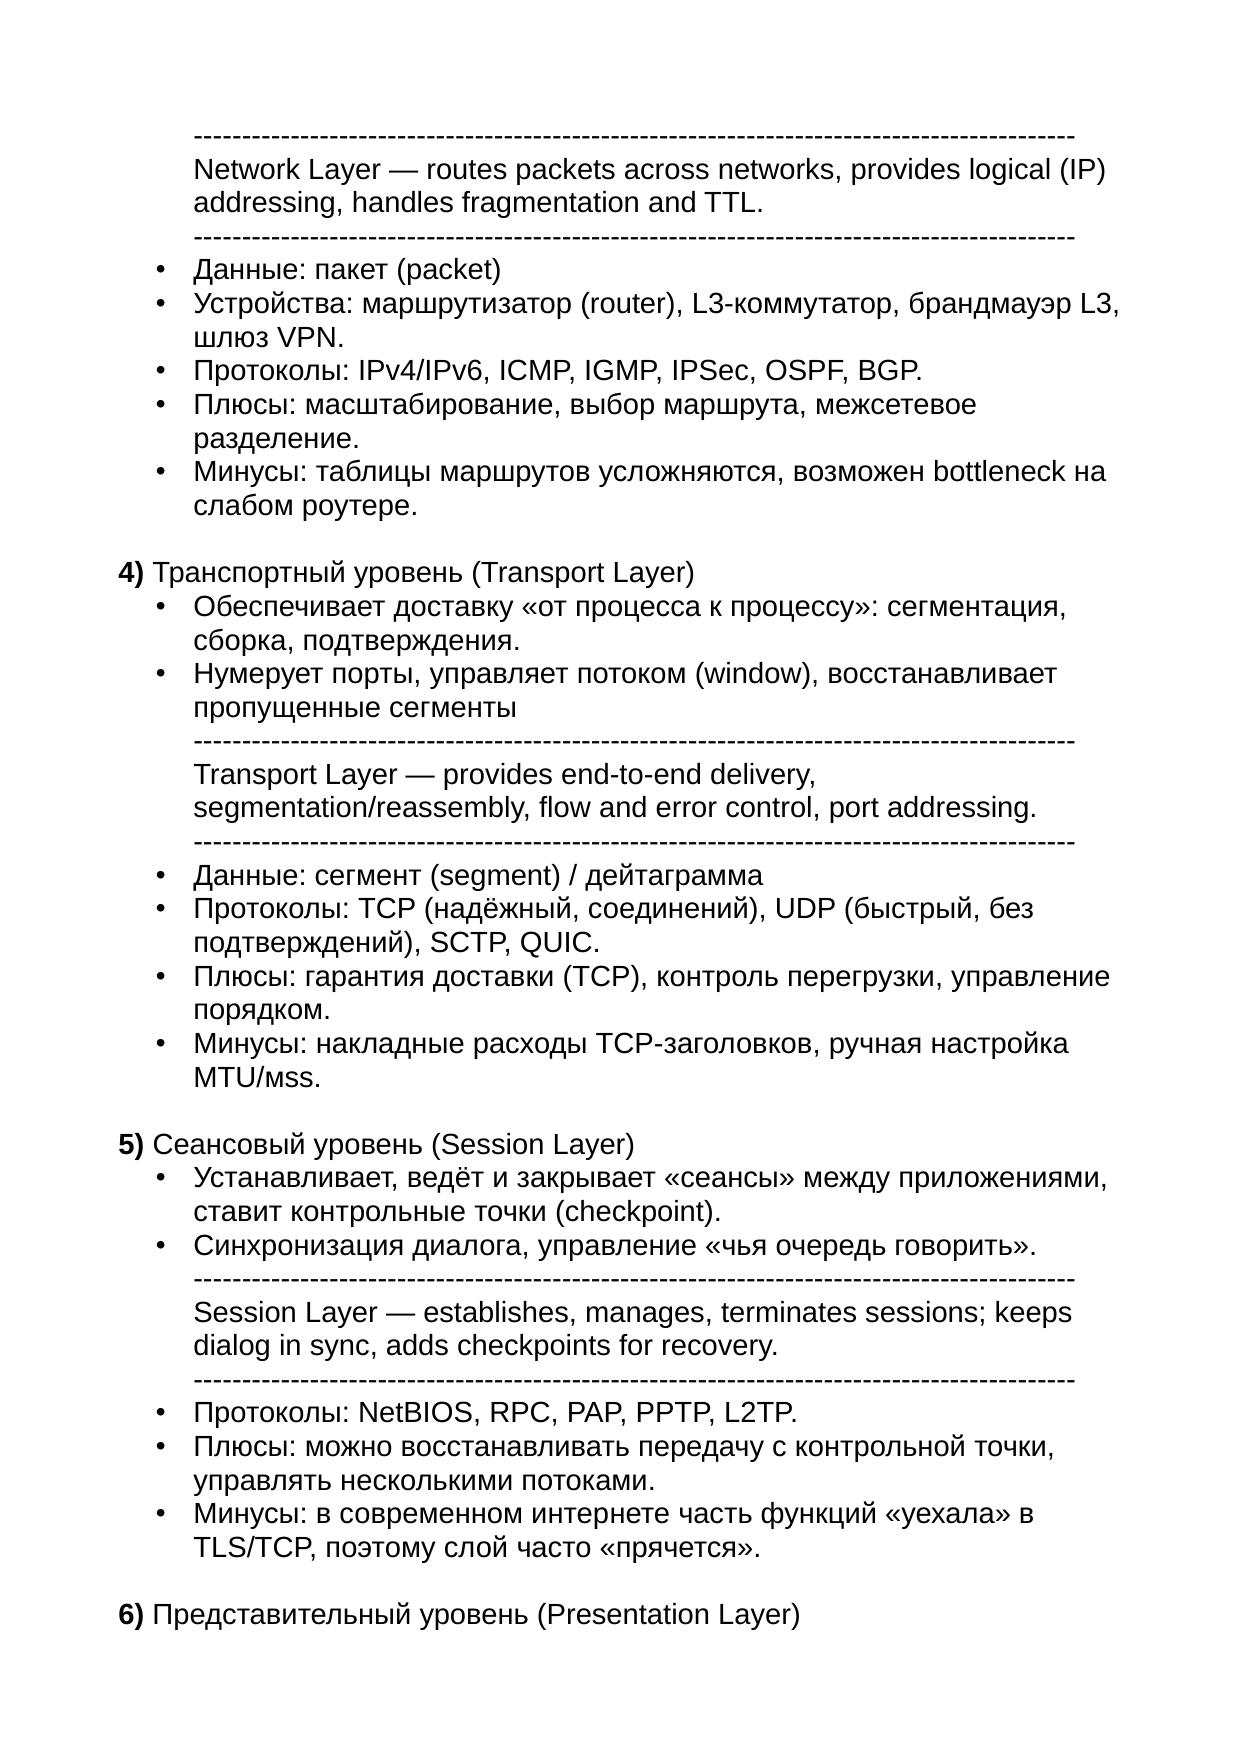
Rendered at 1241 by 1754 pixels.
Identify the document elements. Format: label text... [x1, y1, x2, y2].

list Протоколы: IPv4/IPv6, ICMP, IGMP, IPSec, OSPF, BGP. [156, 353, 1122, 387]
list Устройства: маршрутизатор (router), L3-коммутатор, брандмауэр L3, шлюз VPN. [156, 286, 1122, 353]
list Минусы: таблицы маршрутов усложняются, возможен bottleneck на слабом роутере. [156, 454, 1122, 522]
list Нумерует порты, управляет потоком (window), восстанавливает пропущенные сегменты [156, 656, 1122, 723]
list Синхронизация диалога, управление «чья очередь говорить». [156, 1227, 1122, 1261]
text 4) Транспортный уровень (Transport Layer) [118, 555, 1122, 589]
list -------------------------------------------------------------------------------------------Transport Layer — provides end-to-end delivery, segmentation/reassembly, flow and error control, port addressing. [156, 723, 1122, 824]
list -------------------------------------------------------------------------------------------Network Layer — routes packets across networks, provides logical (IP) addressing, handles fragmentation and TTL. [156, 118, 1122, 219]
list ------------------------------------------------------------------------------------------- [156, 219, 1122, 252]
list Устанавливает, ведёт и закрывает «сеансы» между приложениями, ставит контрольные точки (checkpoint). [156, 1160, 1122, 1227]
list Минусы: в современном интер­нете часть функций «уехала» в TLS/TCP, поэтому слой часто «прячется». [156, 1496, 1122, 1564]
list Данные: сегмент (segment) / дейтаграмма [156, 857, 1122, 891]
list Протоколы: NetBIOS, RPC, PAP, PPTP, L2TP. [156, 1395, 1122, 1429]
list ------------------------------------------------------------------------------------------- [156, 1362, 1122, 1395]
list Плюсы: гарантия доставки (TCP), контроль перегрузки, управление порядком. [156, 958, 1122, 1026]
list Обеспечивает доставку «от процесса к процессу»: сегментация, сборка, подтверждения. [156, 589, 1122, 656]
list Плюсы: можно восстанавливать передачу с контрольной точки, управлять несколькими потоками. [156, 1429, 1122, 1496]
text 6) Представительный уровень (Presentation Layer) [118, 1597, 1122, 1631]
list Протоколы: TCP (надёжный, соединений), UDP (быстрый, без подтверждений), SCTP, QUIC. [156, 891, 1122, 958]
list Плюсы: масштабирование, выбор маршрута, межсетевое разделение. [156, 387, 1122, 454]
text 5) Сеансовый уровень (Session Layer) [118, 1127, 1122, 1160]
list -------------------------------------------------------------------------------------------Session Layer — establishes, manages, terminates sessions; keeps dialog in sync, adds checkpoints for recovery. [156, 1261, 1122, 1362]
list Минусы: накладные расходы TCP-заголовков, ручная настройка MTU/мss. [156, 1026, 1122, 1093]
list Данные: пакет (packet) [156, 252, 1122, 286]
list ------------------------------------------------------------------------------------------- [156, 824, 1122, 857]
